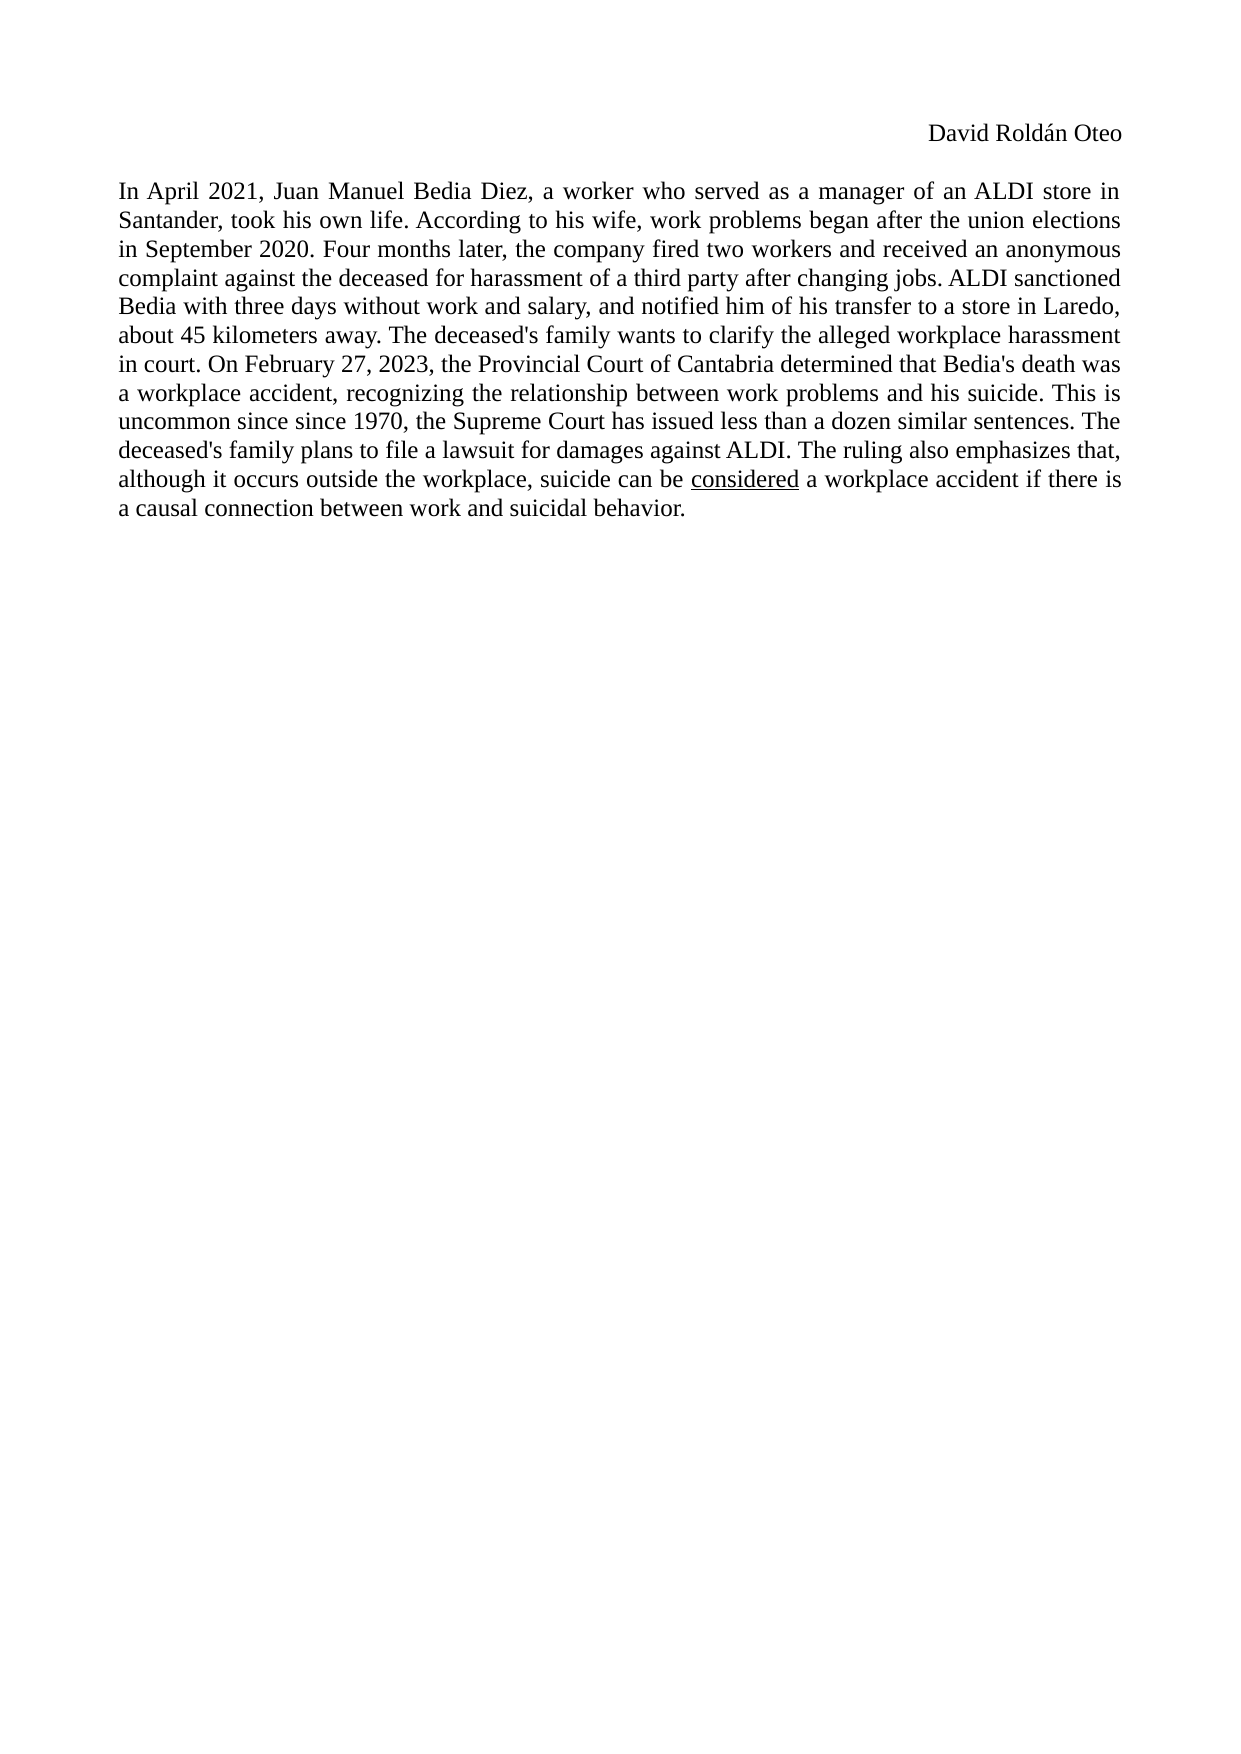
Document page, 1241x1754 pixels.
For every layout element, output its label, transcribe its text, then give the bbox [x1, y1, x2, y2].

text In April 2021, Juan Manuel Bedia Diez, a worker who served as a manager of an ALDI store in Santander, took his own life. According to his wife, work problems began after the union elections in September 2020. Four months later, the company fired two workers and received an anonymous complaint against the deceased for harassment of a third party after changing jobs. ALDI sanctioned Bedia with three days without work and salary, and notified him of his transfer to a store in Laredo, about 45 kilometers away. The deceased's family wants to clarify the alleged workplace harassment in court. On February 27, 2023, the Provincial Court of Cantabria determined that Bedia's death was a workplace accident, recognizing the relationship between work problems and his suicide. This is uncommon since since 1970, the Supreme Court has issued less than a dozen similar sentences. The deceased's family plans to file a lawsuit for damages against ALDI. The ruling also emphasizes that, although it occurs outside the workplace, suicide can be considered a workplace accident if there is a causal connection between work and suicidal behavior. [118, 176, 1122, 521]
